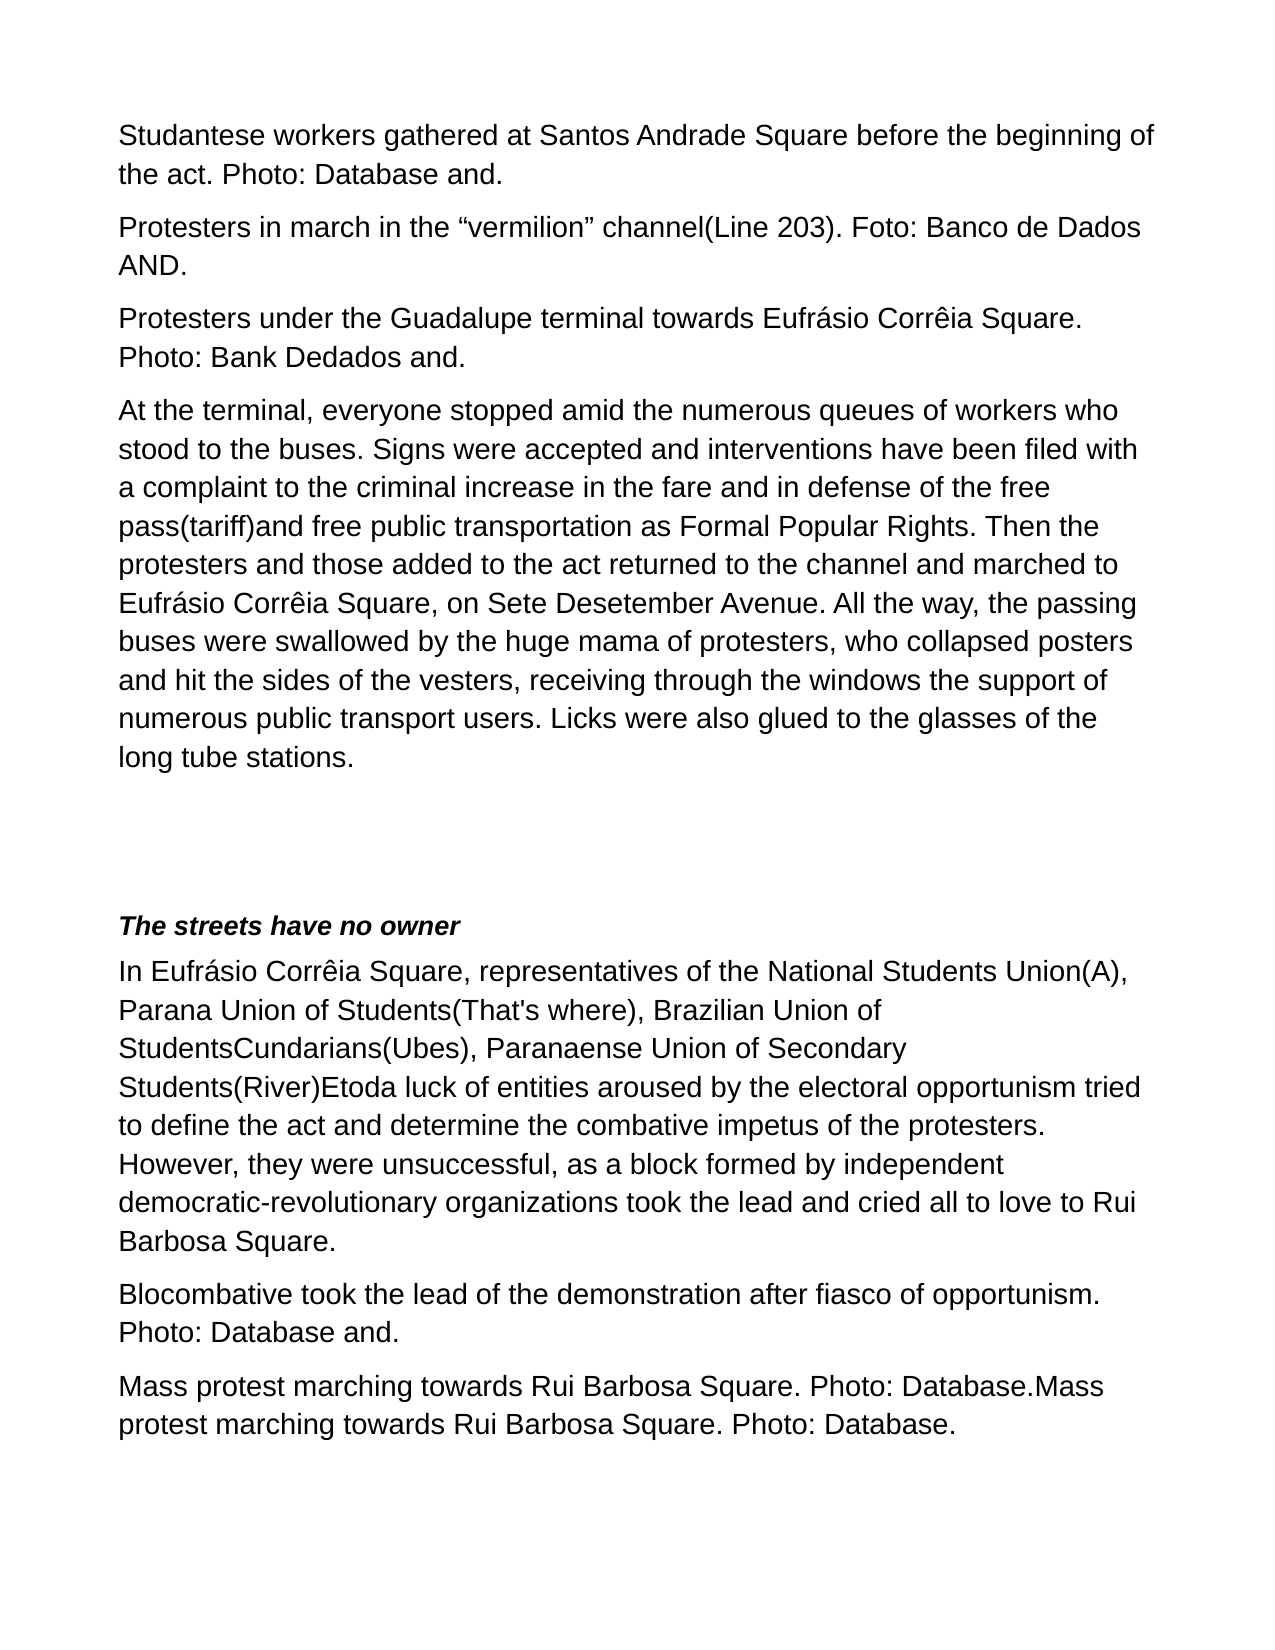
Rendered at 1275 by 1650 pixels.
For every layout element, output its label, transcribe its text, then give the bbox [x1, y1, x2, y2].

text Mass protest marching towards Rui Barbosa Square. Photo: Database.Mass protest marching towards Rui Barbosa Square. Photo: Database. [118, 1368, 1157, 1441]
text In Eufrásio Corrêia Square, representatives of the National Students Union(A), Parana Union of Students(That's where), Brazilian Union of StudentsCundarians(Ubes), Paranaense Union of Secondary Students(River)Etoda luck of entities aroused by the electoral opportunism tried to define the act and determine the combative impetus of the protesters. However, they were unsuccessful, as a block formed by independent democratic-revolutionary organizations took the lead and cried all to love to Rui Barbosa Square. [118, 954, 1157, 1257]
subtitle The streets have no owner [118, 910, 1157, 941]
text Protesters under the Guadalupe terminal towards Eufrásio Corrêia Square. Photo: Bank Dedados and. [118, 301, 1157, 373]
text Studantese workers gathered at Santos Andrade Square before the beginning of the act. Photo: Database and. [118, 118, 1157, 190]
text Protesters in march in the “vermilion” channel(Line 203). Foto: Banco de Dados AND. [118, 210, 1157, 282]
text Blocombative took the lead of the demonstration after fiasco of opportunism. Photo: Database and. [118, 1277, 1157, 1349]
text At the terminal, everyone stopped amid the numerous queues of workers who stood to the buses. Signs were accepted and interventions have been filed with a complaint to the criminal increase in the fare and in defense of the free pass(tariff)and free public transportation as Formal Popular Rights. Then the protesters and those added to the act returned to the channel and marched to Eufrásio Corrêia Square, on Sete Desetember Avenue. All the way, the passing buses were swallowed by the huge mama of protesters, who collapsed posters and hit the sides of the vesters, receiving through the windows the support of numerous public transport users. Licks were also glued to the glasses of the long tube stations. [118, 393, 1157, 773]
